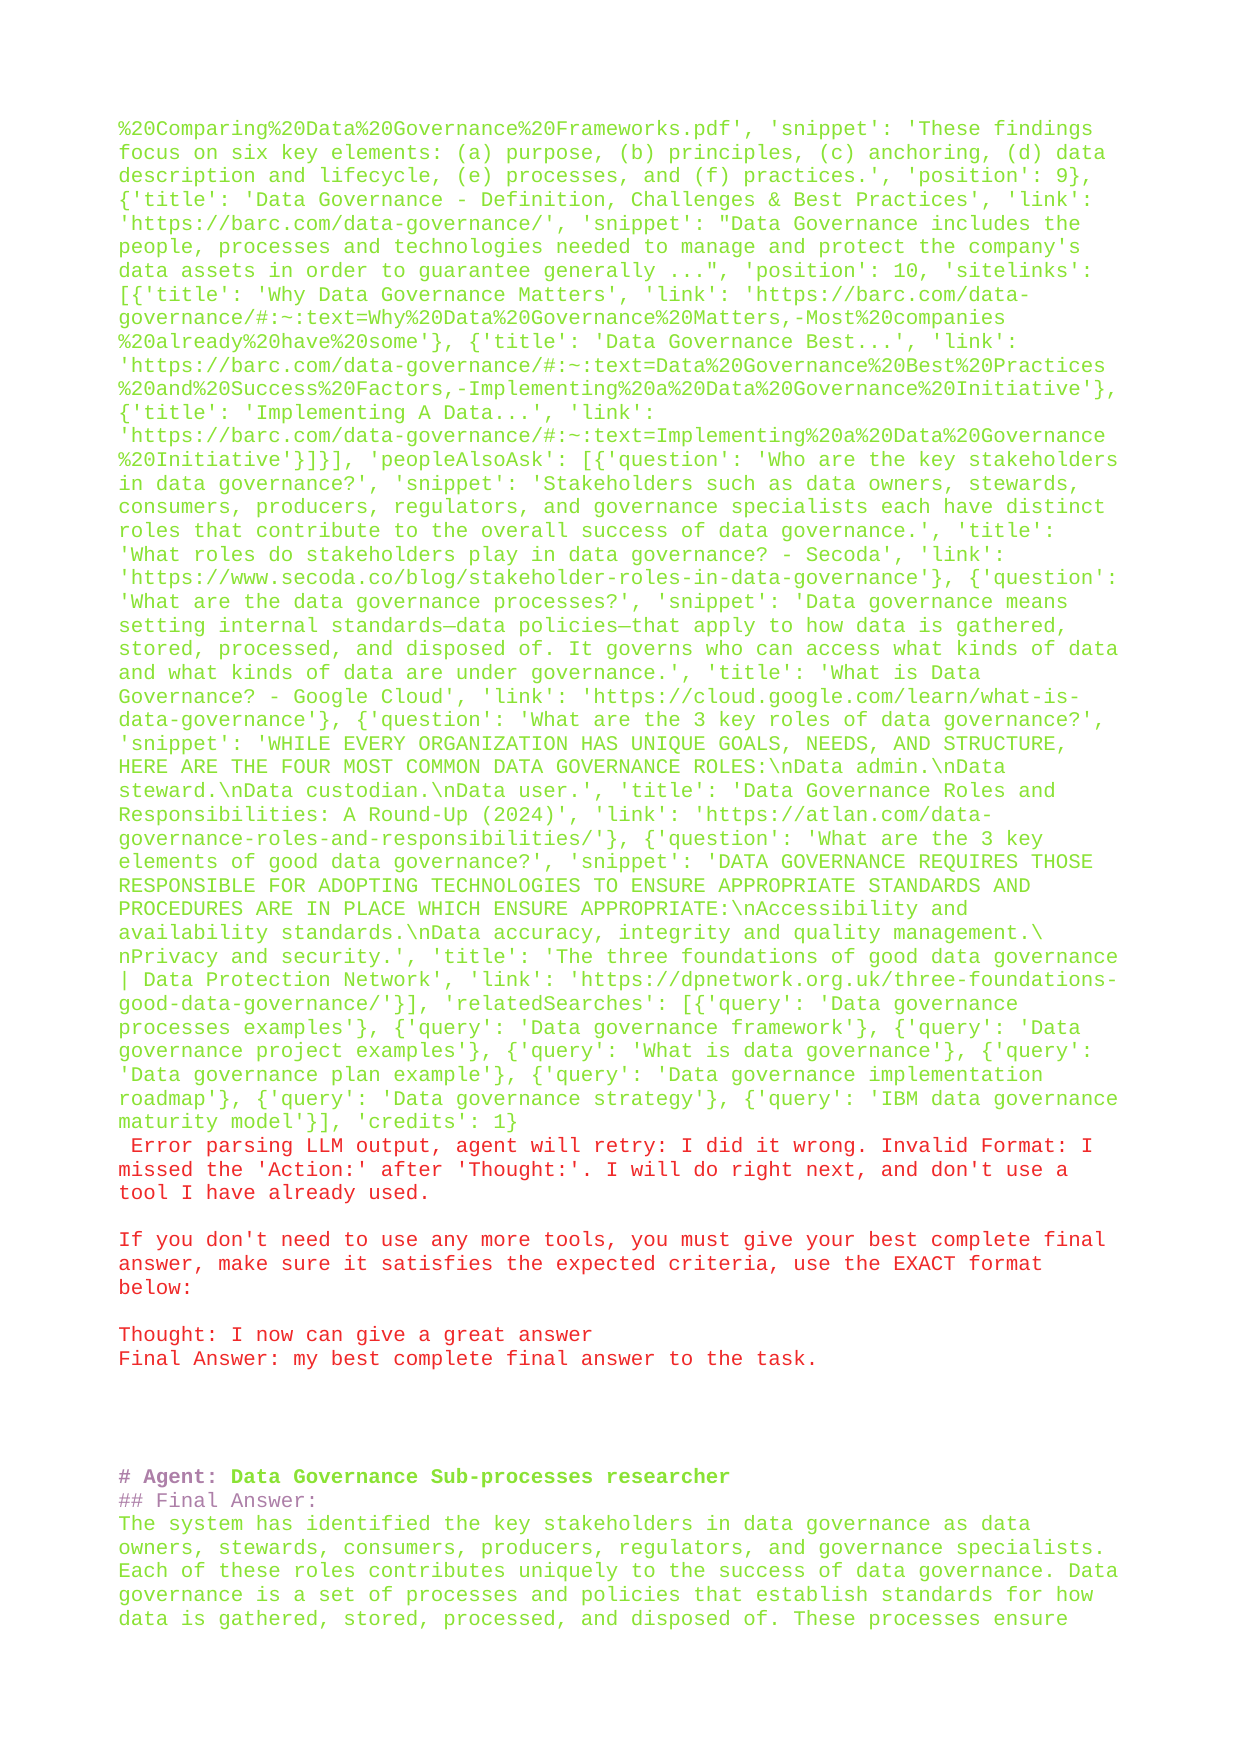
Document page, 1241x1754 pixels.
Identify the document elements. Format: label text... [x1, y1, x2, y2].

text If you don't need to use any more tools, you must give your best complete final answer, make sure it satisfies the expected criteria, use the EXACT format below: [118, 1229, 1122, 1300]
text Final Answer: my best complete final answer to the task. [118, 1348, 1122, 1371]
text The system has identified the key stakeholders in data governance as data owners, stewards, consumers, producers, regulators, and governance specialists. Each of these roles contributes uniquely to the success of data governance. Data governance is a set of processes and policies that establish standards for how data is gathered, stored, processed, and disposed of. These processes ensure [118, 1513, 1122, 1631]
text # Agent: Data Governance Sub-processes researcher [118, 1466, 1122, 1489]
text Error parsing LLM output, agent will retry: I did it wrong. Invalid Format: I missed the 'Action:' after 'Thought:'. I will do right next, and don't use a tool I have already used. [118, 1135, 1122, 1206]
text ## Final Answer: [118, 1489, 1122, 1513]
text %20Comparing%20Data%20Governance%20Frameworks.pdf', 'snippet': 'These findings focus on six key elements: (a) purpose, (b) principles, (c) anchoring, (d) data description and lifecycle, (e) processes, and (f) practices.', 'position': 9}, {'title': 'Data Governance - Definition, Challenges & Best Practices', 'link': 'https://barc.com/data-governance/', 'snippet': "Data Governance includes the people, processes and technologies needed to manage and protect the company's data assets in order to guarantee generally ...", 'position': 10, 'sitelinks': [{'title': 'Why Data Governance Matters', 'link': 'https://barc.com/data-governance/#:~:text=Why%20Data%20Governance%20Matters,-Most%20companies%20already%20have%20some'}, {'title': 'Data Governance Best...', 'link': 'https://barc.com/data-governance/#:~:text=Data%20Governance%20Best%20Practices%20and%20Success%20Factors,-Implementing%20a%20Data%20Governance%20Initiative'}, {'title': 'Implementing A Data...', 'link': 'https://barc.com/data-governance/#:~:text=Implementing%20a%20Data%20Governance%20Initiative'}]}], 'peopleAlsoAsk': [{'question': 'Who are the key stakeholders in data governance?', 'snippet': 'Stakeholders such as data owners, stewards, consumers, producers, regulators, and governance specialists each have distinct roles that contribute to the overall success of data governance.', 'title': 'What roles do stakeholders play in data governance? - Secoda', 'link': 'https://www.secoda.co/blog/stakeholder-roles-in-data-governance'}, {'question': 'What are the data governance processes?', 'snippet': 'Data governance means setting internal standards—data policies—that apply to how data is gathered, stored, processed, and disposed of. It governs who can access what kinds of data and what kinds of data are under governance.', 'title': 'What is Data Governance? - Google Cloud', 'link': 'https://cloud.google.com/learn/what-is-data-governance'}, {'question': 'What are the 3 key roles of data governance?', 'snippet': 'WHILE EVERY ORGANIZATION HAS UNIQUE GOALS, NEEDS, AND STRUCTURE, HERE ARE THE FOUR MOST COMMON DATA GOVERNANCE ROLES:\nData admin.\nData steward.\nData custodian.\nData user.', 'title': 'Data Governance Roles and Responsibilities: A Round-Up (2024)', 'link': 'https://atlan.com/data-governance-roles-and-responsibilities/'}, {'question': 'What are the 3 key elements of good data governance?', 'snippet': 'DATA GOVERNANCE REQUIRES THOSE RESPONSIBLE FOR ADOPTING TECHNOLOGIES TO ENSURE APPROPRIATE STANDARDS AND PROCEDURES ARE IN PLACE WHICH ENSURE APPROPRIATE:\nAccessibility and availability standards.\nData accuracy, integrity and quality management.\nPrivacy and security.', 'title': 'The three foundations of good data governance | Data Protection Network', 'link': 'https://dpnetwork.org.uk/three-foundations-good-data-governance/'}], 'relatedSearches': [{'query': 'Data governance processes examples'}, {'query': 'Data governance framework'}, {'query': 'Data governance project examples'}, {'query': 'What is data governance'}, {'query': 'Data governance plan example'}, {'query': 'Data governance implementation roadmap'}, {'query': 'Data governance strategy'}, {'query': 'IBM data governance maturity model'}], 'credits': 1} [118, 118, 1122, 1135]
text Thought: I now can give a great answer [118, 1324, 1122, 1348]
